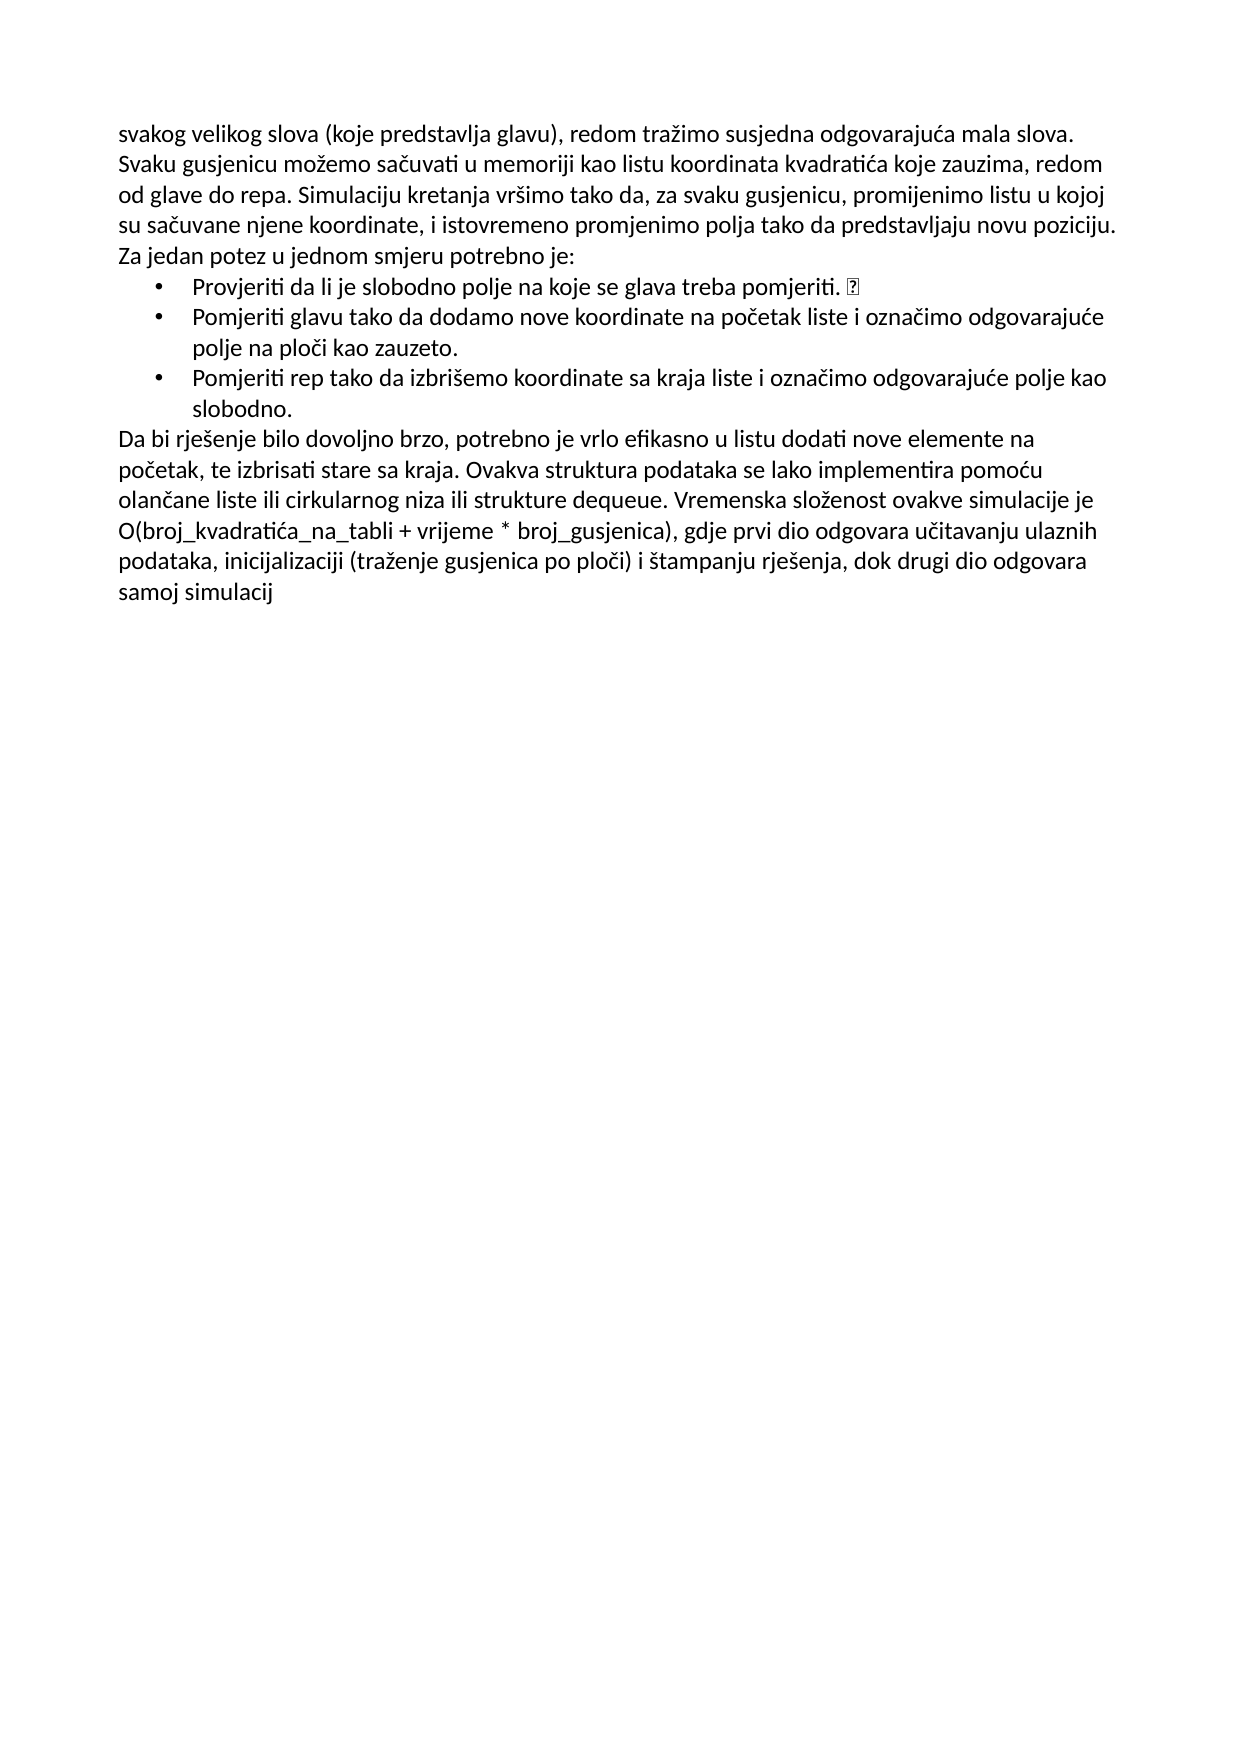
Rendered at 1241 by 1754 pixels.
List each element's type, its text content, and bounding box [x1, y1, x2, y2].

text Da bi rješenje bilo dovoljno brzo, potrebno je vrlo efikasno u listu dodati nove elemente na početak, te izbrisati stare sa kraja. Ovakva struktura podataka se lako implementira pomoću olančane liste ili cirkularnog niza ili strukture dequeue. Vremenska složenost ovakve simulacije je O(broj_kvadratića_na_tabli + vrijeme * broj_gusjenica), gdje prvi dio odgovara učitavanju ulaznih podataka, inicijalizaciji (traženje gusjenica po ploči) i štampanju rješenja, dok drugi dio odgovara samoj simulacij [118, 423, 1122, 606]
list Pomjeriti glavu tako da dodamo nove koordinate na početak liste i označimo odgovarajuće polje na ploči kao zauzeto. [154, 301, 1122, 362]
list Pomjeriti rep tako da izbrišemo koordinate sa kraja liste i označimo odgovarajuće polje kao slobodno. [154, 362, 1122, 423]
text svakog velikog slova (koje predstavlja glavu), redom tražimo susjedna odgovarajuća mala slova. Svaku gusjenicu možemo sačuvati u memoriji kao listu koordinata kvadratića koje zauzima, redom od glave do repa. Simulaciju kretanja vršimo tako da, za svaku gusjenicu, promijenimo listu u kojoj su sačuvane njene koordinate, i istovremeno promjenimo polja tako da predstavljaju novu poziciju. Za jedan potez u jednom smjeru potrebno je: [118, 118, 1122, 271]
list Provjeriti da li je slobodno polje na koje se glava treba pomjeriti.  [154, 271, 1122, 301]
